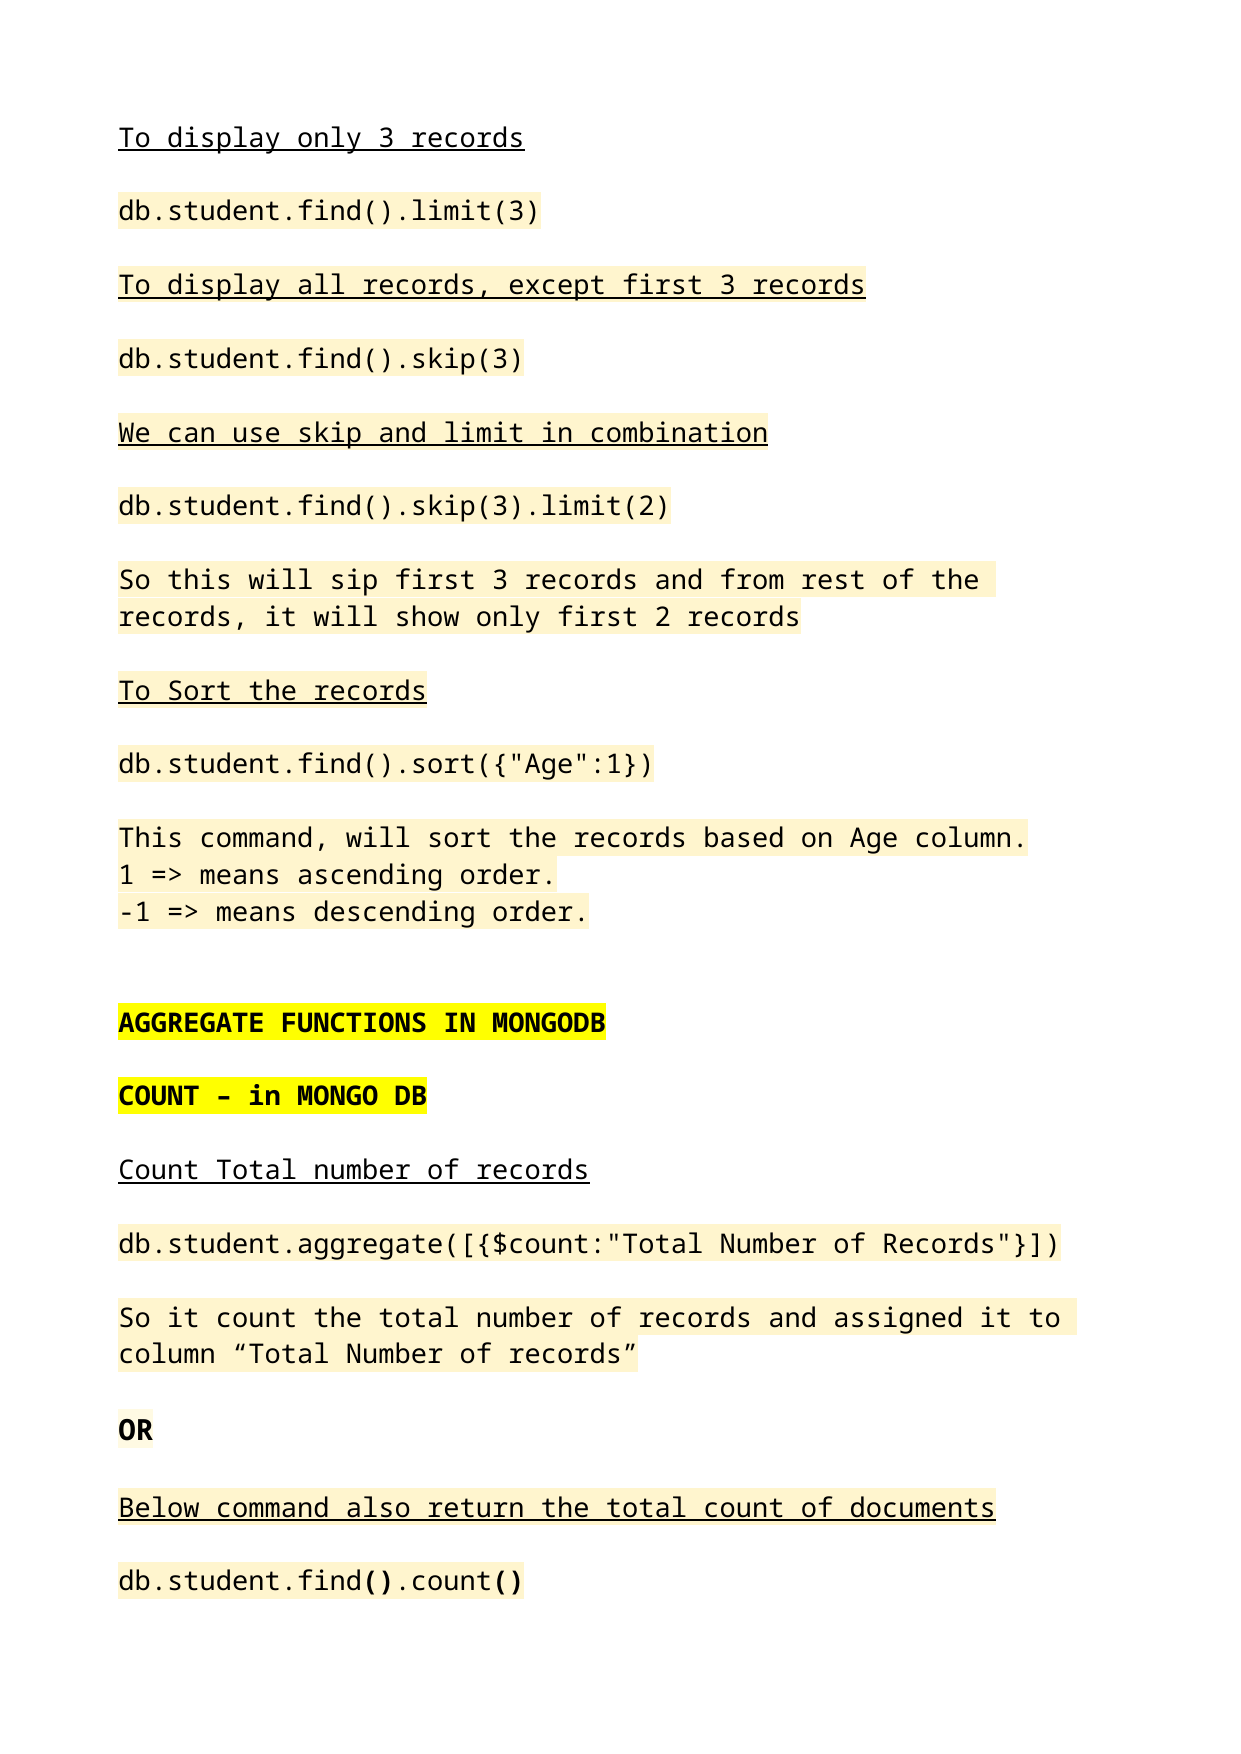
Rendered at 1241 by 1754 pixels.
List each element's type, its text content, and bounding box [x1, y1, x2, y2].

text We can use skip and limit in combination [118, 413, 1122, 450]
text This command, will sort the records based on Age column. 1 => means ascending order. [118, 819, 1122, 892]
text db.student.find().count() [118, 1562, 1122, 1599]
text COUNT – in MONGO DB [118, 1077, 1122, 1114]
text Count Total number of records [118, 1151, 1122, 1224]
text db.student.find().skip(3).limit(2) [118, 487, 1122, 524]
text -1 => means descending order. [118, 892, 1122, 929]
text db.student.find().skip(3) [118, 339, 1122, 376]
text db.student.aggregate([{$count:"Total Number of Records"}]) [118, 1224, 1122, 1261]
text To display all records, except first 3 records [118, 266, 1122, 302]
text To display only 3 records [118, 118, 1122, 155]
text So this will sip first 3 records and from rest of the records, it will show only first 2 records [118, 561, 1122, 634]
text To Sort the records [118, 671, 1122, 708]
text So it count the total number of records and assigned it to column “Total Number of records” [118, 1298, 1122, 1372]
text OR [118, 1409, 1122, 1448]
text db.student.find().limit(3) [118, 192, 1122, 229]
text Below command also return the total count of documents [118, 1488, 1122, 1525]
text db.student.find().sort({"Age":1}) [118, 745, 1122, 782]
text AGGREGATE FUNCTIONS IN MONGODB [118, 1003, 1122, 1040]
